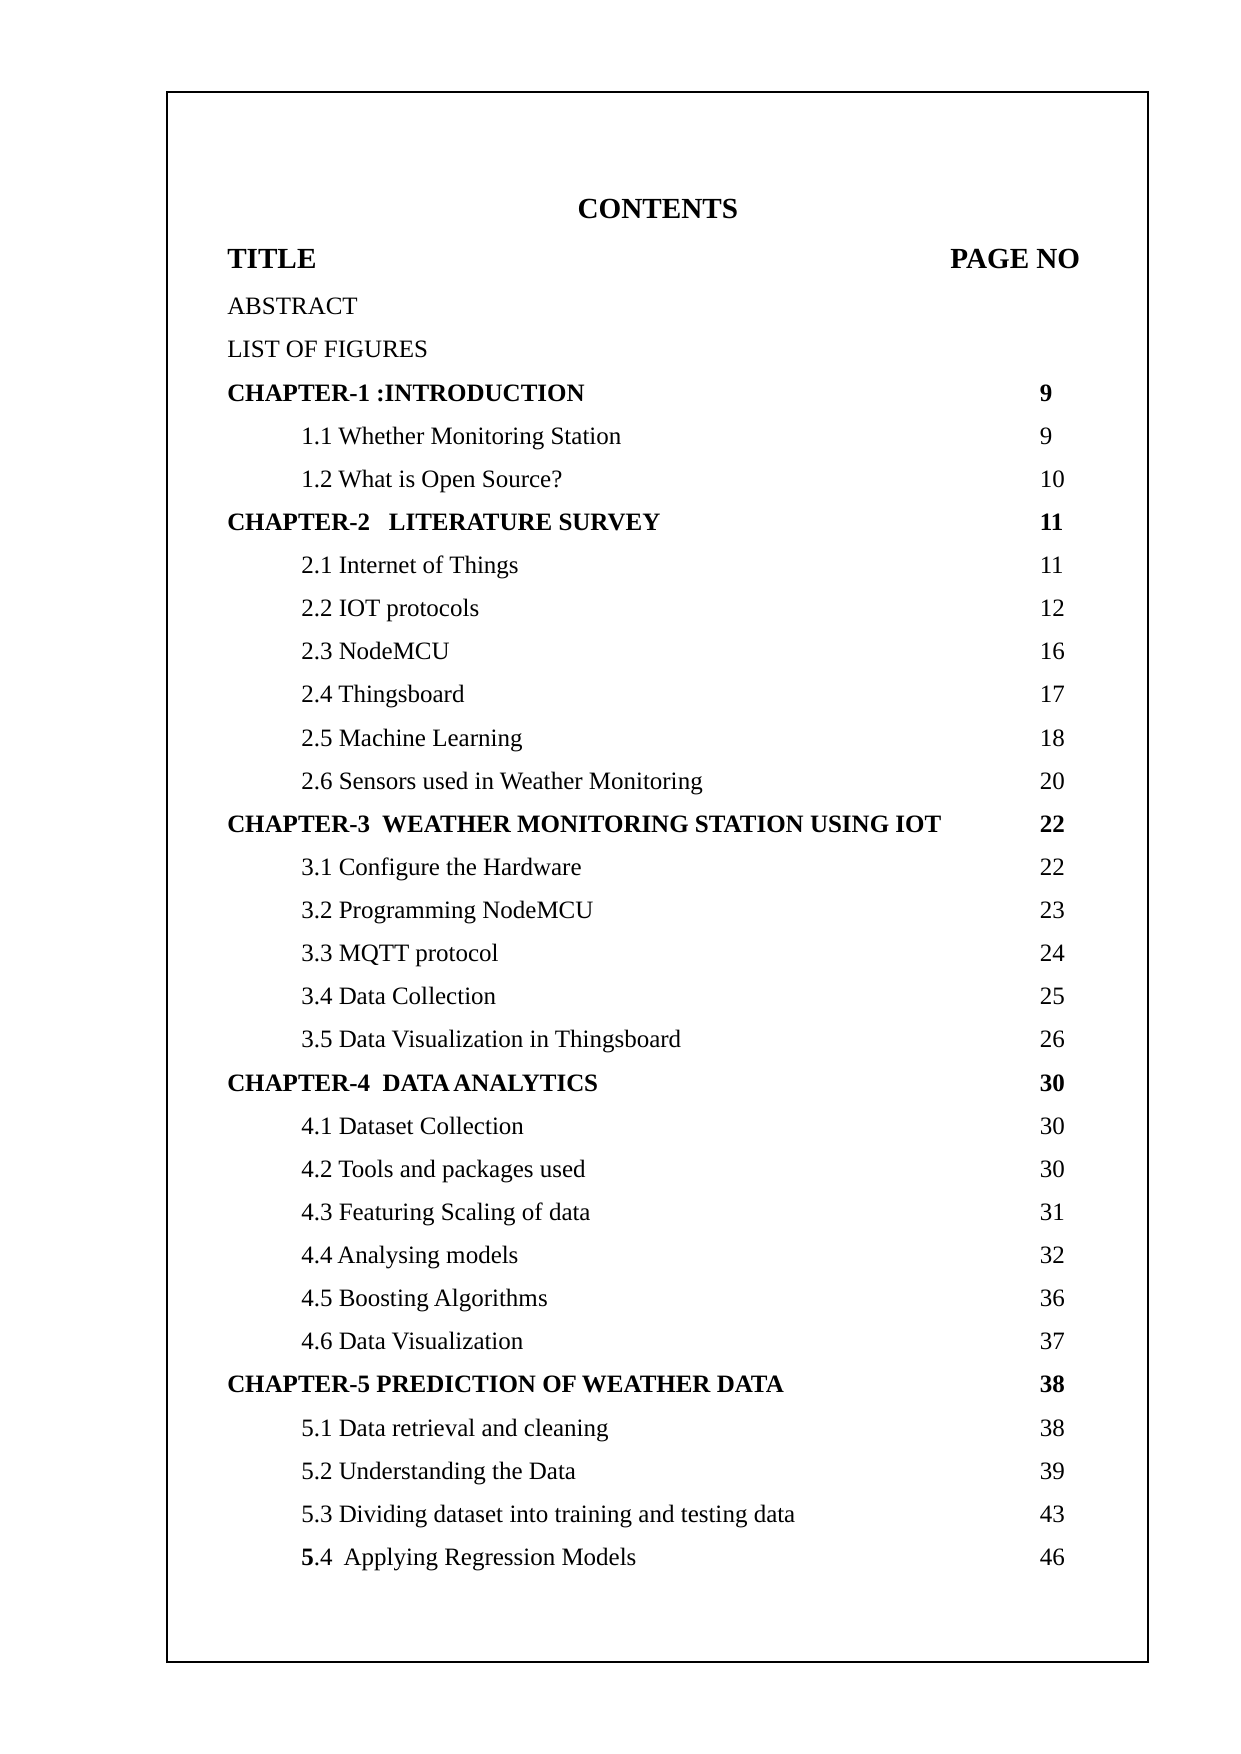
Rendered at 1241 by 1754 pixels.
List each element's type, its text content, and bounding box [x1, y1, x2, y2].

text TITLE PAGE NO [227, 241, 1088, 275]
text 2.4 Thingsboard 17 [227, 679, 1088, 708]
text 2.6 Sensors used in Weather Monitoring 20 [227, 766, 1088, 794]
text 3.3 MQTT protocol 24 [227, 938, 1088, 967]
text CONTENTS [227, 191, 1088, 224]
text CHAPTER-4 DATA ANALYTICS 30 [227, 1068, 1088, 1096]
text 3.1 Configure the Hardware 22 [227, 852, 1088, 881]
text 3.2 Programming NodeMCU 23 [227, 895, 1088, 924]
text ABSTRACT [227, 291, 1088, 320]
text 2.3 NodeMCU 16 [227, 636, 1088, 665]
text CHAPTER-2 LITERATURE SURVEY 11 [227, 507, 1088, 536]
text 4.4 Analysing models 32 [227, 1240, 1088, 1269]
text 5.1 Data retrieval and cleaning 38 [227, 1413, 1088, 1441]
text 5.3 Dividing dataset into training and testing data 43 [227, 1499, 1088, 1528]
text CHAPTER-3 WEATHER MONITORING STATION USING IOT 22 [227, 809, 1088, 838]
text 3.5 Data Visualization in Thingsboard 26 [227, 1024, 1088, 1053]
text 4.1 Dataset Collection 30 [227, 1111, 1088, 1139]
text 3.4 Data Collection 25 [227, 981, 1088, 1010]
text LIST OF FIGURES [227, 334, 1088, 363]
text 4.5 Boosting Algorithms 36 [227, 1283, 1088, 1312]
text 2.2 IOT protocols 12 [227, 593, 1088, 622]
text 5.4 Applying Regression Models 46 [227, 1542, 1088, 1571]
text 1.2 What is Open Source? 10 [227, 464, 1088, 493]
text 2.1 Internet of Things 11 [227, 550, 1088, 579]
text 4.6 Data Visualization 37 [227, 1326, 1088, 1355]
text 1.1 Whether Monitoring Station 9 [227, 421, 1088, 449]
text 4.2 Tools and packages used 30 [227, 1154, 1088, 1183]
text 5.2 Understanding the Data 39 [227, 1456, 1088, 1484]
text CHAPTER-5 PREDICTION OF WEATHER DATA 38 [227, 1369, 1088, 1398]
text CHAPTER-1 :INTRODUCTION 9 [227, 378, 1088, 406]
text 2.5 Machine Learning 18 [227, 723, 1088, 751]
text 4.3 Featuring Scaling of data 31 [227, 1197, 1088, 1226]
